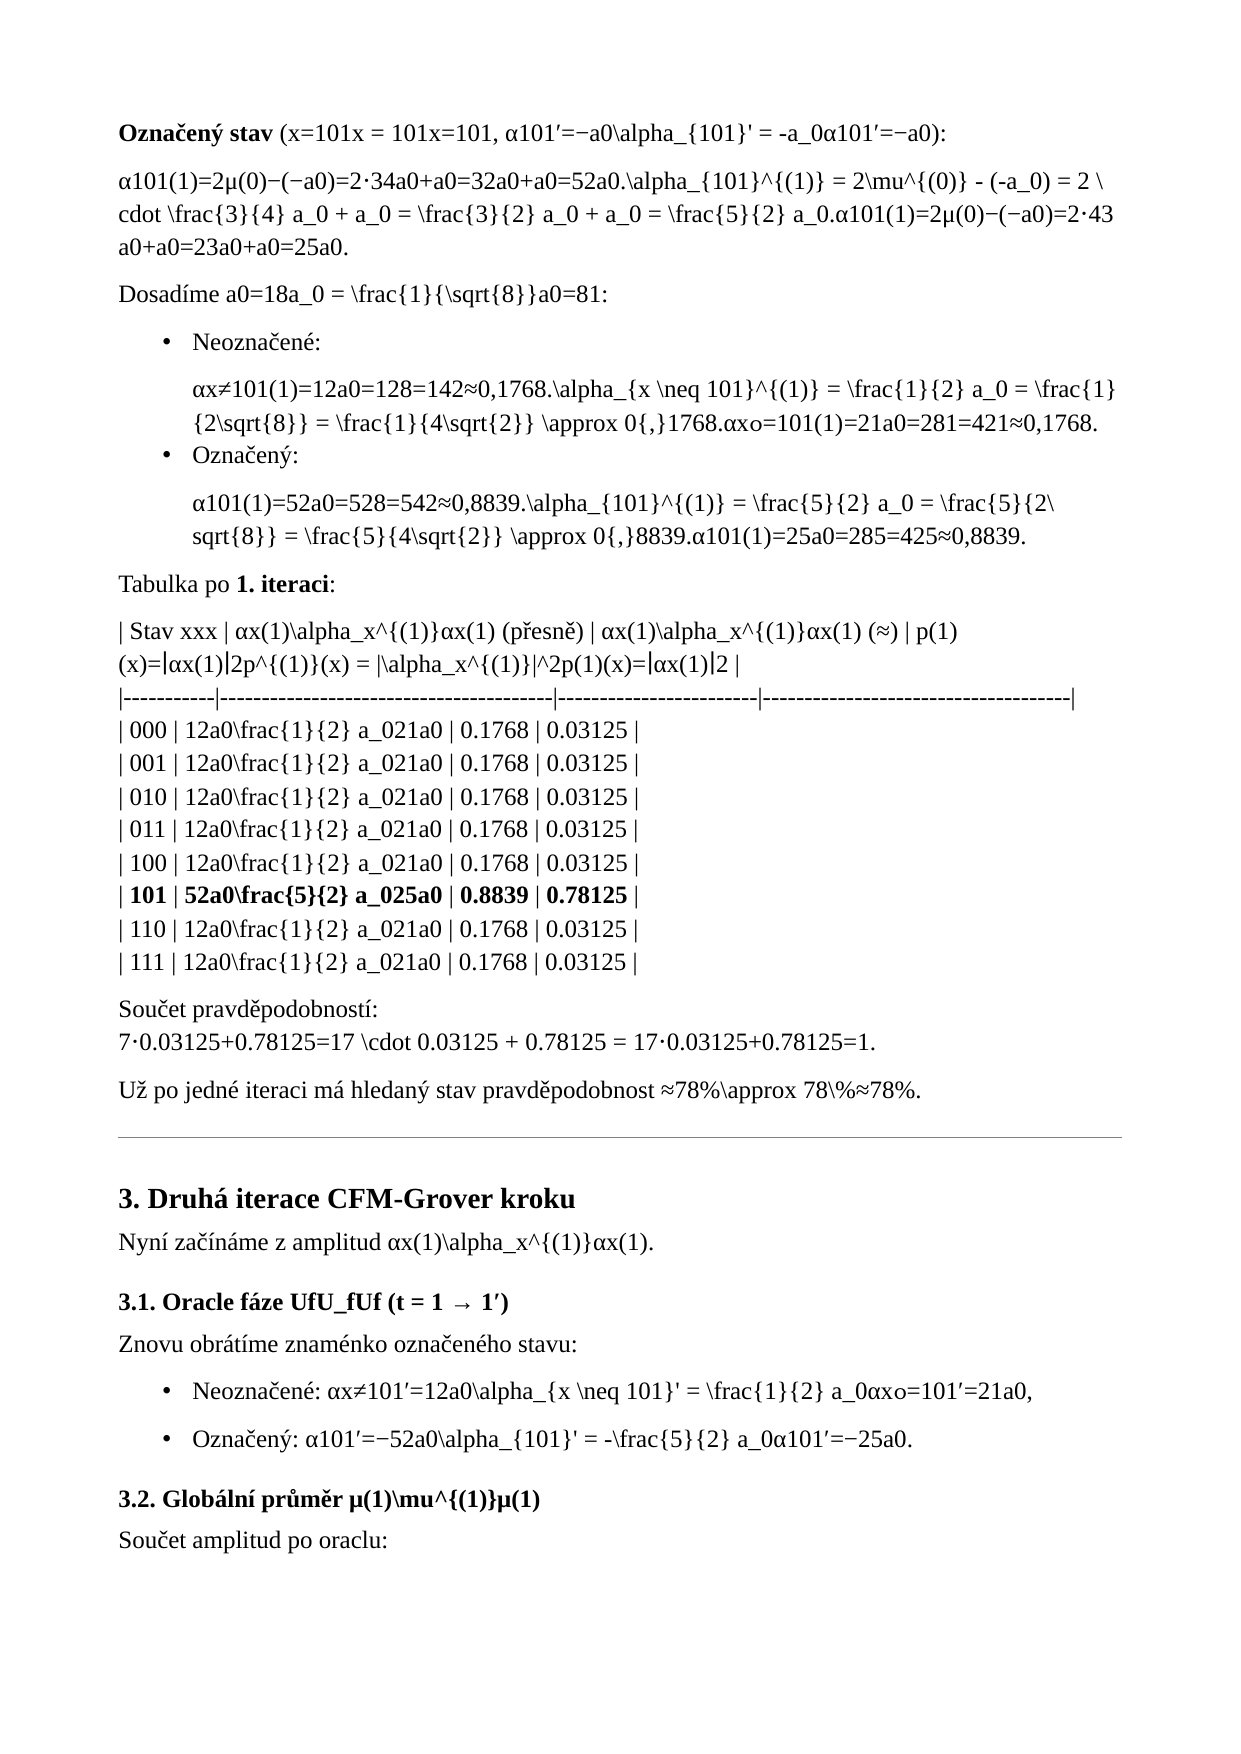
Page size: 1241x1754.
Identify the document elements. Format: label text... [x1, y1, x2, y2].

text Už po jedné iteraci má hledaný stav pravděpodobnost ≈78%\approx 78\%≈78%. [118, 1075, 1122, 1104]
text Součet amplitud po oraclu: [118, 1525, 1122, 1554]
text Nyní začínáme z amplitud αx(1)\alpha_x^{(1)}αx(1)​. [118, 1227, 1122, 1256]
subtitle 3.1. Oracle fáze UfU_fUf​ (t = 1 → 1′) [118, 1287, 1122, 1316]
text Dosadíme a0=18a_0 = \frac{1}{\sqrt{8}}a0​=8​1​: [118, 279, 1122, 308]
text Součet pravděpodobností: 7⋅0.03125+0.78125=17 \cdot 0.03125 + 0.78125 = 17⋅0.03125+0.78125=1. [118, 994, 1122, 1056]
text Tabulka po 1. iteraci: [118, 569, 1122, 598]
list Označený: [162, 441, 1122, 469]
list Neoznačené: [162, 327, 1122, 356]
list αx≠101(1)=12a0=128=142≈0,1768.\alpha_{x \neq 101}^{(1)} = \frac{1}{2} a_0 = \frac{1}{2\sqrt{8}} = \frac{1}{4\sqrt{2}} \approx 0{,}1768.αx=101(1)​=21​a0​=28​1​=42​1​≈0,1768. [162, 374, 1122, 436]
subtitle 3.2. Globální průměr μ(1)\mu^{(1)}μ(1) [118, 1484, 1122, 1513]
text | Stav xxx | αx(1)\alpha_x^{(1)}αx(1)​ (přesně) | αx(1)\alpha_x^{(1)}αx(1)​ (≈) | p(1)(x)=∣αx(1)∣2p^{(1)}(x) = |\alpha_x^{(1)}|^2p(1)(x)=∣αx(1)​∣2 | |-----------|----------------------------------------|------------------------|-------------------------------------| | 000 | 12a0\frac{1}{2} a_021​a0​ | 0.1768 | 0.03125 | | 001 | 12a0\frac{1}{2} a_021​a0​ | 0.1768 | 0.03125 | | 010 | 12a0\frac{1}{2} a_021​a0​ | 0.1768 | 0.03125 | | 011 | 12a0\frac{1}{2} a_021​a0​ | 0.1768 | 0.03125 | | 100 | 12a0\frac{1}{2} a_021​a0​ | 0.1768 | 0.03125 | | 101 | 52a0\frac{5}{2} a_025​a0​ | 0.8839 | 0.78125 | | 110 | 12a0\frac{1}{2} a_021​a0​ | 0.1768 | 0.03125 | | 111 | 12a0\frac{1}{2} a_021​a0​ | 0.1768 | 0.03125 | [118, 616, 1122, 975]
list Neoznačené: αx≠101′=12a0\alpha_{x \neq 101}' = \frac{1}{2} a_0αx=101′​=21​a0​, [162, 1376, 1122, 1405]
text Znovu obrátíme znaménko označeného stavu: [118, 1329, 1122, 1357]
list α101(1)=52a0=528=542≈0,8839.\alpha_{101}^{(1)} = \frac{5}{2} a_0 = \frac{5}{2\sqrt{8}} = \frac{5}{4\sqrt{2}} \approx 0{,}8839.α101(1)​=25​a0​=28​5​=42​5​≈0,8839. [162, 488, 1122, 550]
list Označený: α101′=−52a0\alpha_{101}' = -\frac{5}{2} a_0α101′​=−25​a0​. [162, 1424, 1122, 1453]
text α101(1)=2μ(0)−(−a0)=2⋅34a0+a0=32a0+a0=52a0.\alpha_{101}^{(1)} = 2\mu^{(0)} - (-a_0) = 2 \cdot \frac{3}{4} a_0 + a_0 = \frac{3}{2} a_0 + a_0 = \frac{5}{2} a_0.α101(1)​=2μ(0)−(−a0​)=2⋅43​a0​+a0​=23​a0​+a0​=25​a0​. [118, 166, 1122, 261]
text Označený stav (x=101x = 101x=101, α101′=−a0\alpha_{101}' = -a_0α101′​=−a0​): [118, 118, 1122, 147]
subtitle 3. Druhá iterace CFM-Grover kroku [118, 1181, 1122, 1215]
